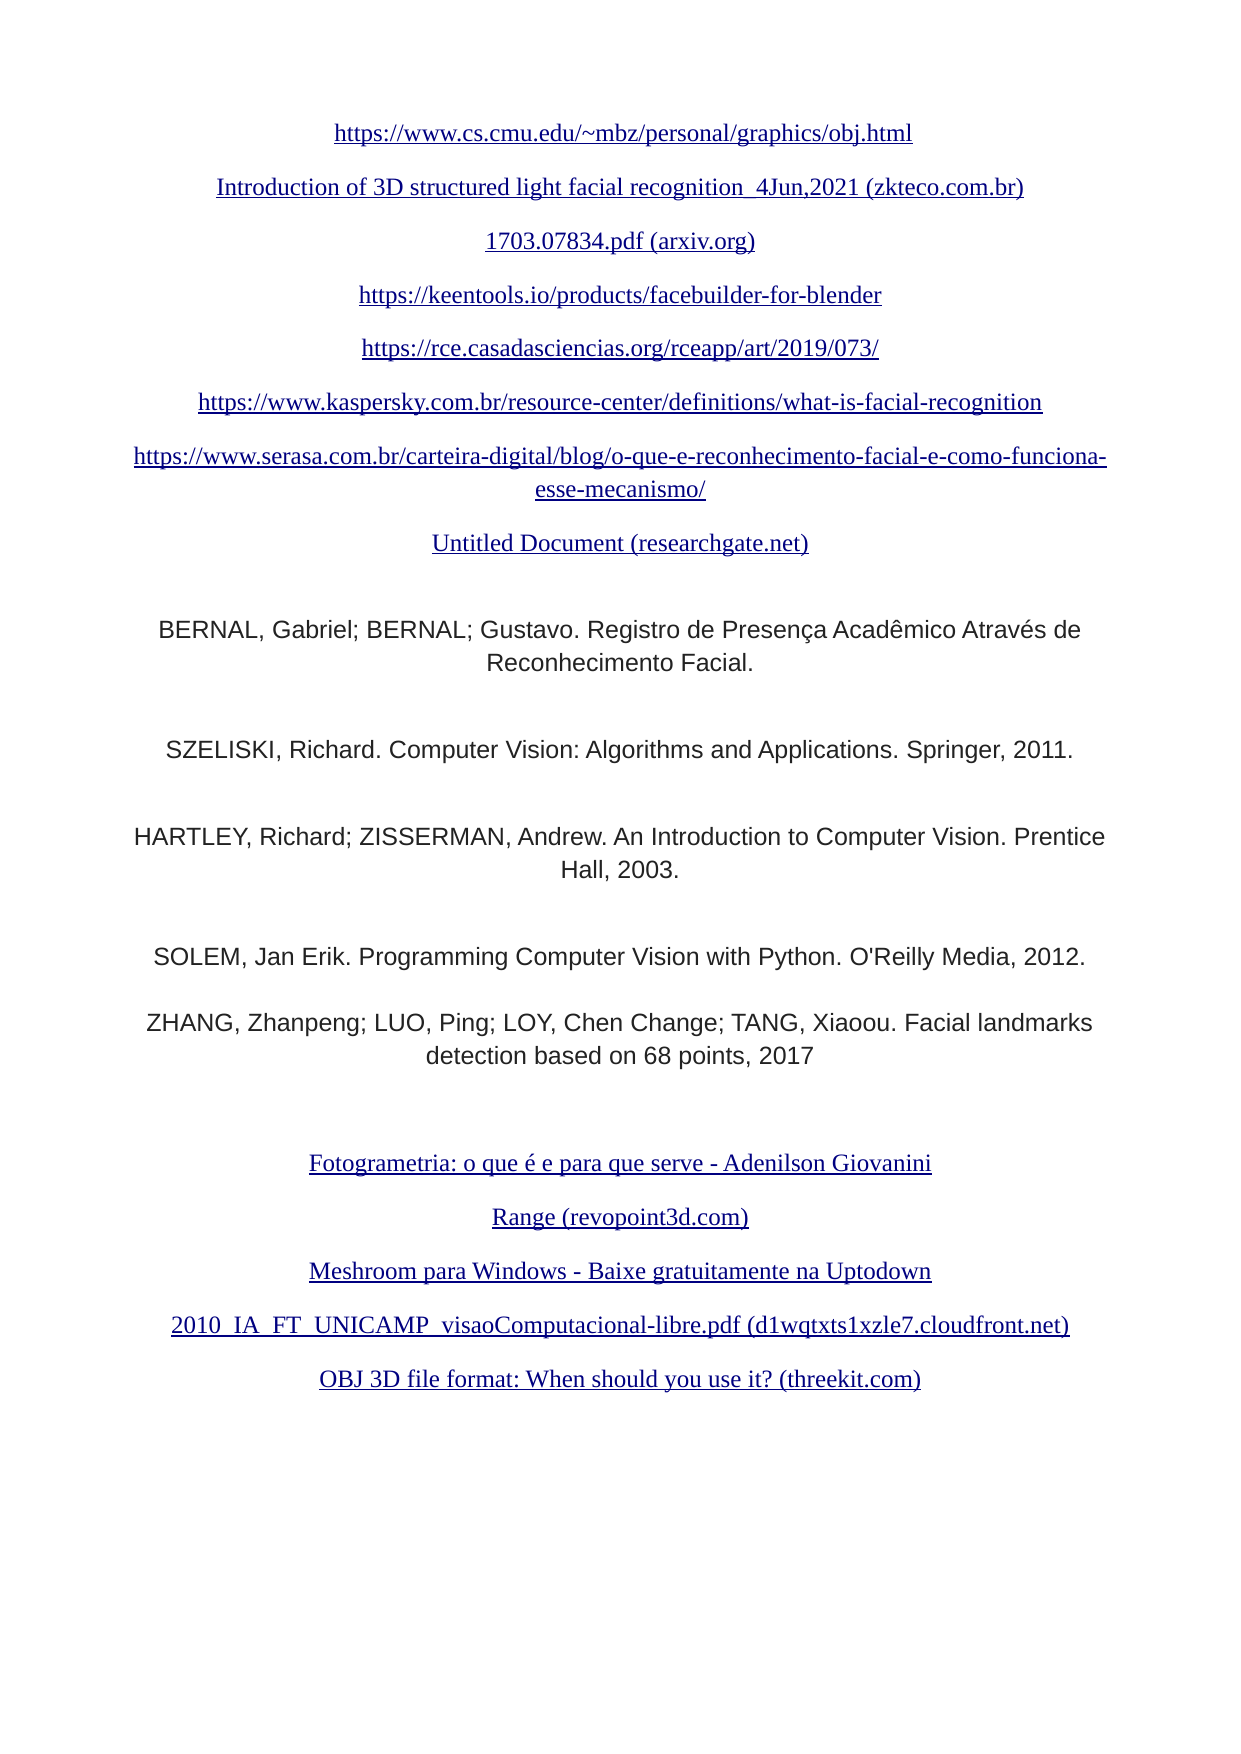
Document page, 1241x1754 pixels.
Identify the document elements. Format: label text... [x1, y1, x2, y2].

text https://www.kaspersky.com.br/resource-center/definitions/what-is-facial-recognition [118, 387, 1122, 416]
text SOLEM, Jan Erik. Programming Computer Vision with Python. O'Reilly Media, 2012. ZHANG, Zhanpeng; LUO, Ping; LOY, Chen Change; TANG, Xiaoou. Facial landmarks detection based on 68 points, 2017 [118, 909, 1122, 1069]
text https://rce.casadasciencias.org/rceapp/art/2019/073/ [118, 333, 1122, 362]
text SZELISKI, Richard. Computer Vision: Algorithms and Applications. Springer, 2011. [118, 702, 1122, 764]
text Fotogrametria: o que é e para que serve - Adenilson Giovanini [118, 1148, 1122, 1177]
text HARTLEY, Richard; ZISSERMAN, Andrew. An Introduction to Computer Vision. Prentice Hall, 2003. [118, 789, 1122, 883]
text Introduction of 3D structured light facial recognition_4Jun,2021 (zkteco.com.br) [118, 172, 1122, 201]
text 1703.07834.pdf (arxiv.org) [118, 226, 1122, 254]
text 2010_IA_FT_UNICAMP_visaoComputacional-libre.pdf (d1wqtxts1xzle7.cloudfront.net) [118, 1310, 1122, 1339]
text https://keentools.io/products/facebuilder-for-blender [118, 280, 1122, 308]
text Meshroom para Windows - Baixe gratuitamente na Uptodown [118, 1256, 1122, 1285]
text https://www.cs.cmu.edu/~mbz/personal/graphics/obj.html [118, 118, 1122, 147]
text Range (revopoint3d.com) [118, 1202, 1122, 1231]
text https://www.serasa.com.br/carteira-digital/blog/o-que-e-reconhecimento-facial-e-como-funciona-esse-mecanismo/ [118, 441, 1122, 503]
text BERNAL, Gabriel; BERNAL; Gustavo. Registro de Presença Acadêmico Através de Reconhecimento Facial. [118, 582, 1122, 677]
text OBJ 3D file format: When should you use it? (threekit.com) [118, 1364, 1122, 1393]
text Untitled Document (researchgate.net) [118, 528, 1122, 557]
